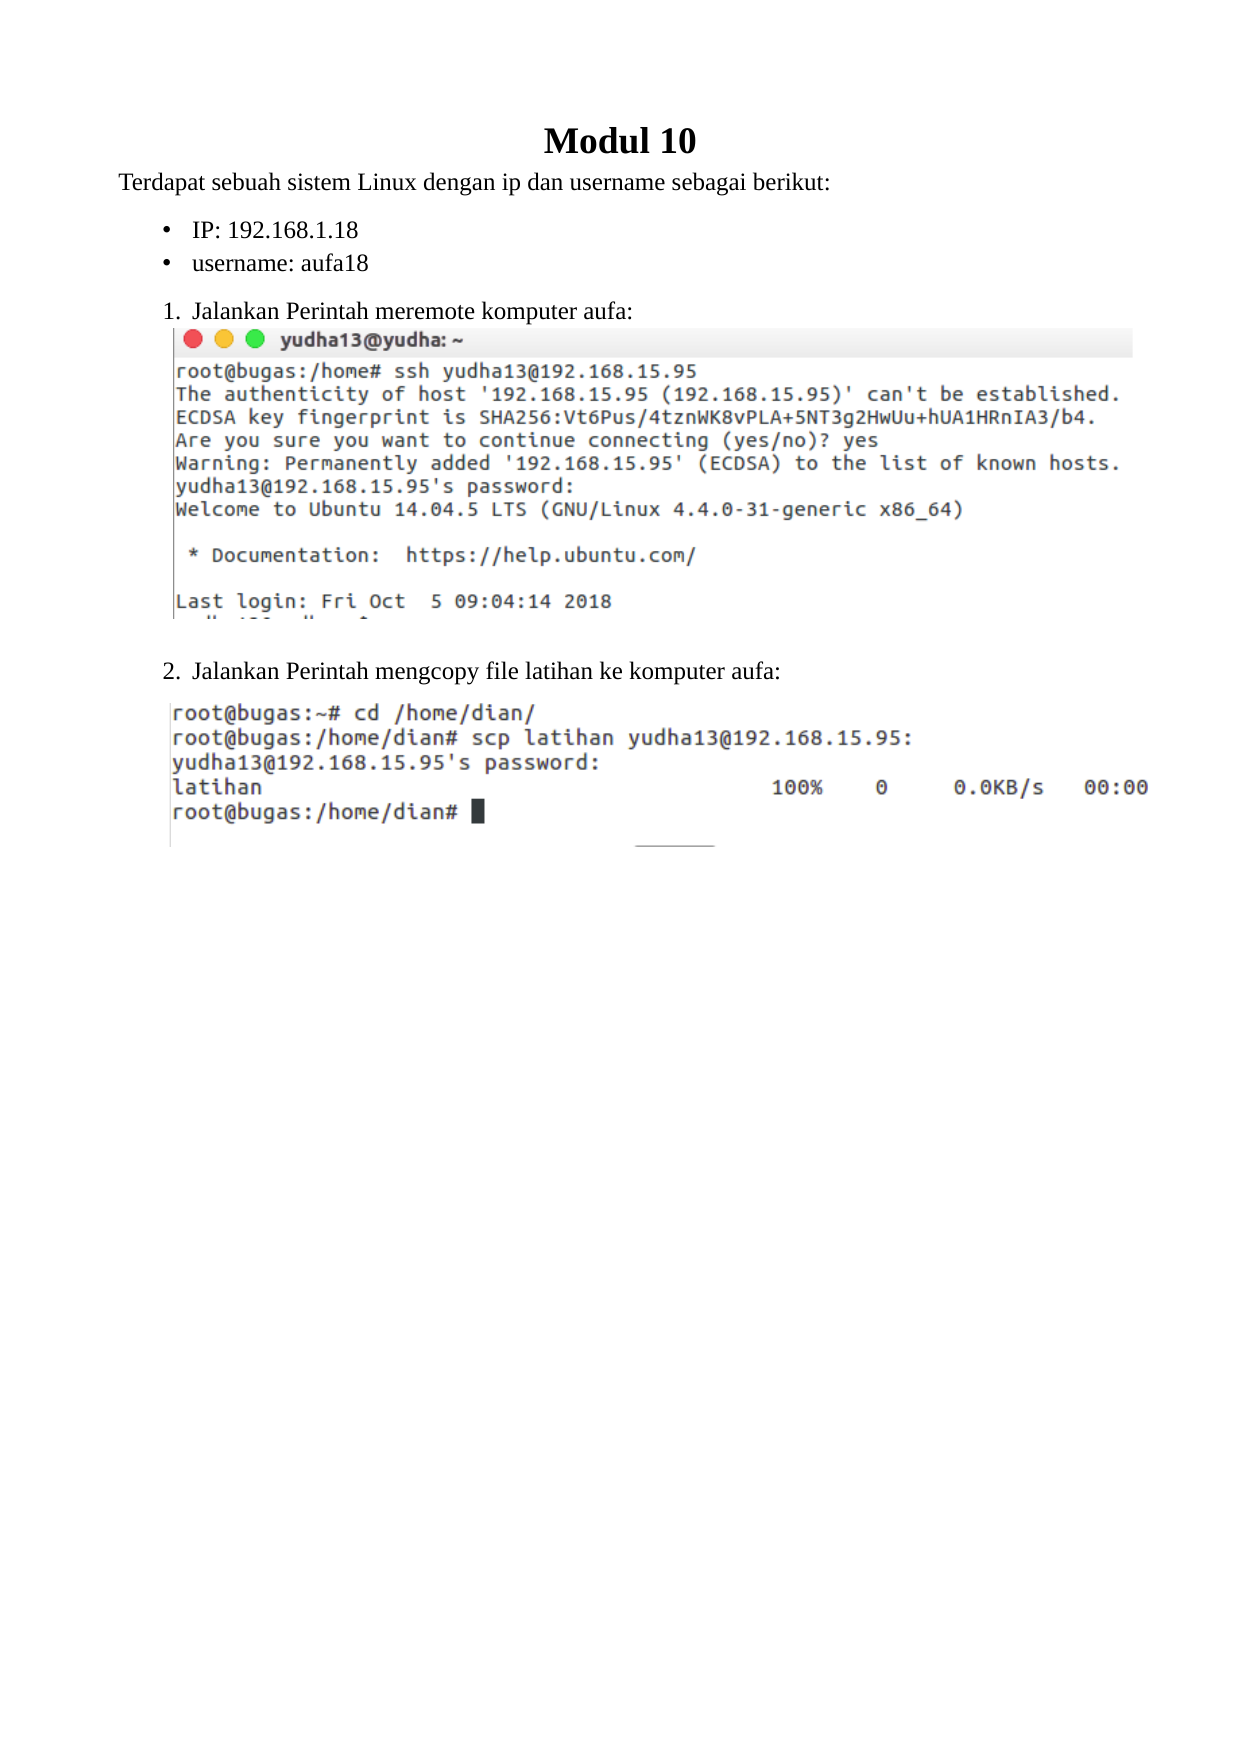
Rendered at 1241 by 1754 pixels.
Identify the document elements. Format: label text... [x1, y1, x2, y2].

list username: aufa18 [162, 248, 1122, 277]
subtitle Modul 10 [118, 118, 1122, 161]
list Jalankan Perintah meremote komputer aufa: [162, 296, 1122, 324]
list IP: 192.168.1.18 [162, 215, 1122, 244]
list Jalankan Perintah mengcopy file latihan ke komputer aufa: [162, 656, 1122, 684]
picture [169, 703, 1174, 847]
text Terdapat sebuah sistem Linux dengan ip dan username sebagai berikut: [118, 167, 1122, 196]
picture [173, 328, 1133, 619]
